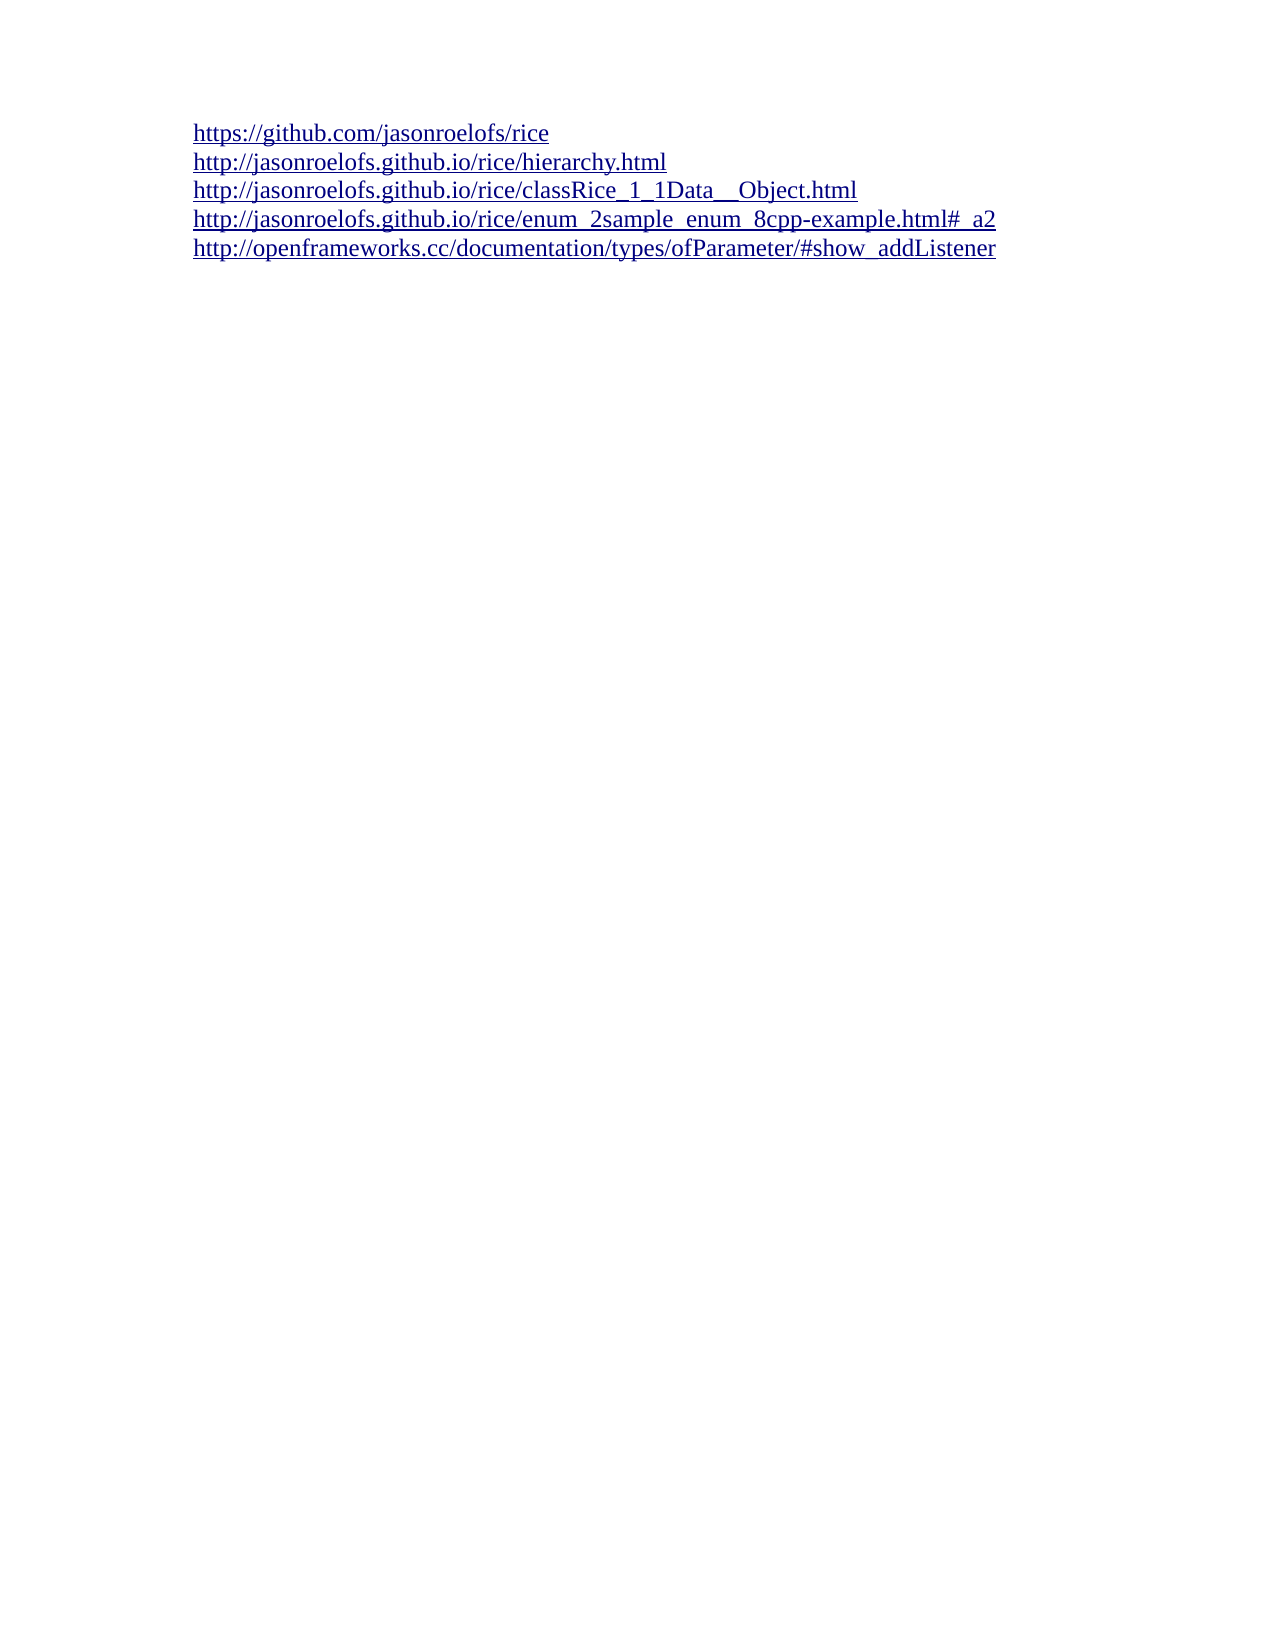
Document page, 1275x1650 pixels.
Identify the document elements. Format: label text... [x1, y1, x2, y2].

text https://github.com/jasonroelofs/rice [193, 118, 1157, 147]
text http://openframeworks.cc/documentation/types/ofParameter/#show_addListener [193, 233, 1157, 262]
text http://jasonroelofs.github.io/rice/hierarchy.html [193, 147, 1157, 176]
text http://jasonroelofs.github.io/rice/classRice_1_1Data__Object.html [193, 176, 1157, 204]
text http://jasonroelofs.github.io/rice/enum_2sample_enum_8cpp-example.html#_a2 [193, 204, 1157, 233]
